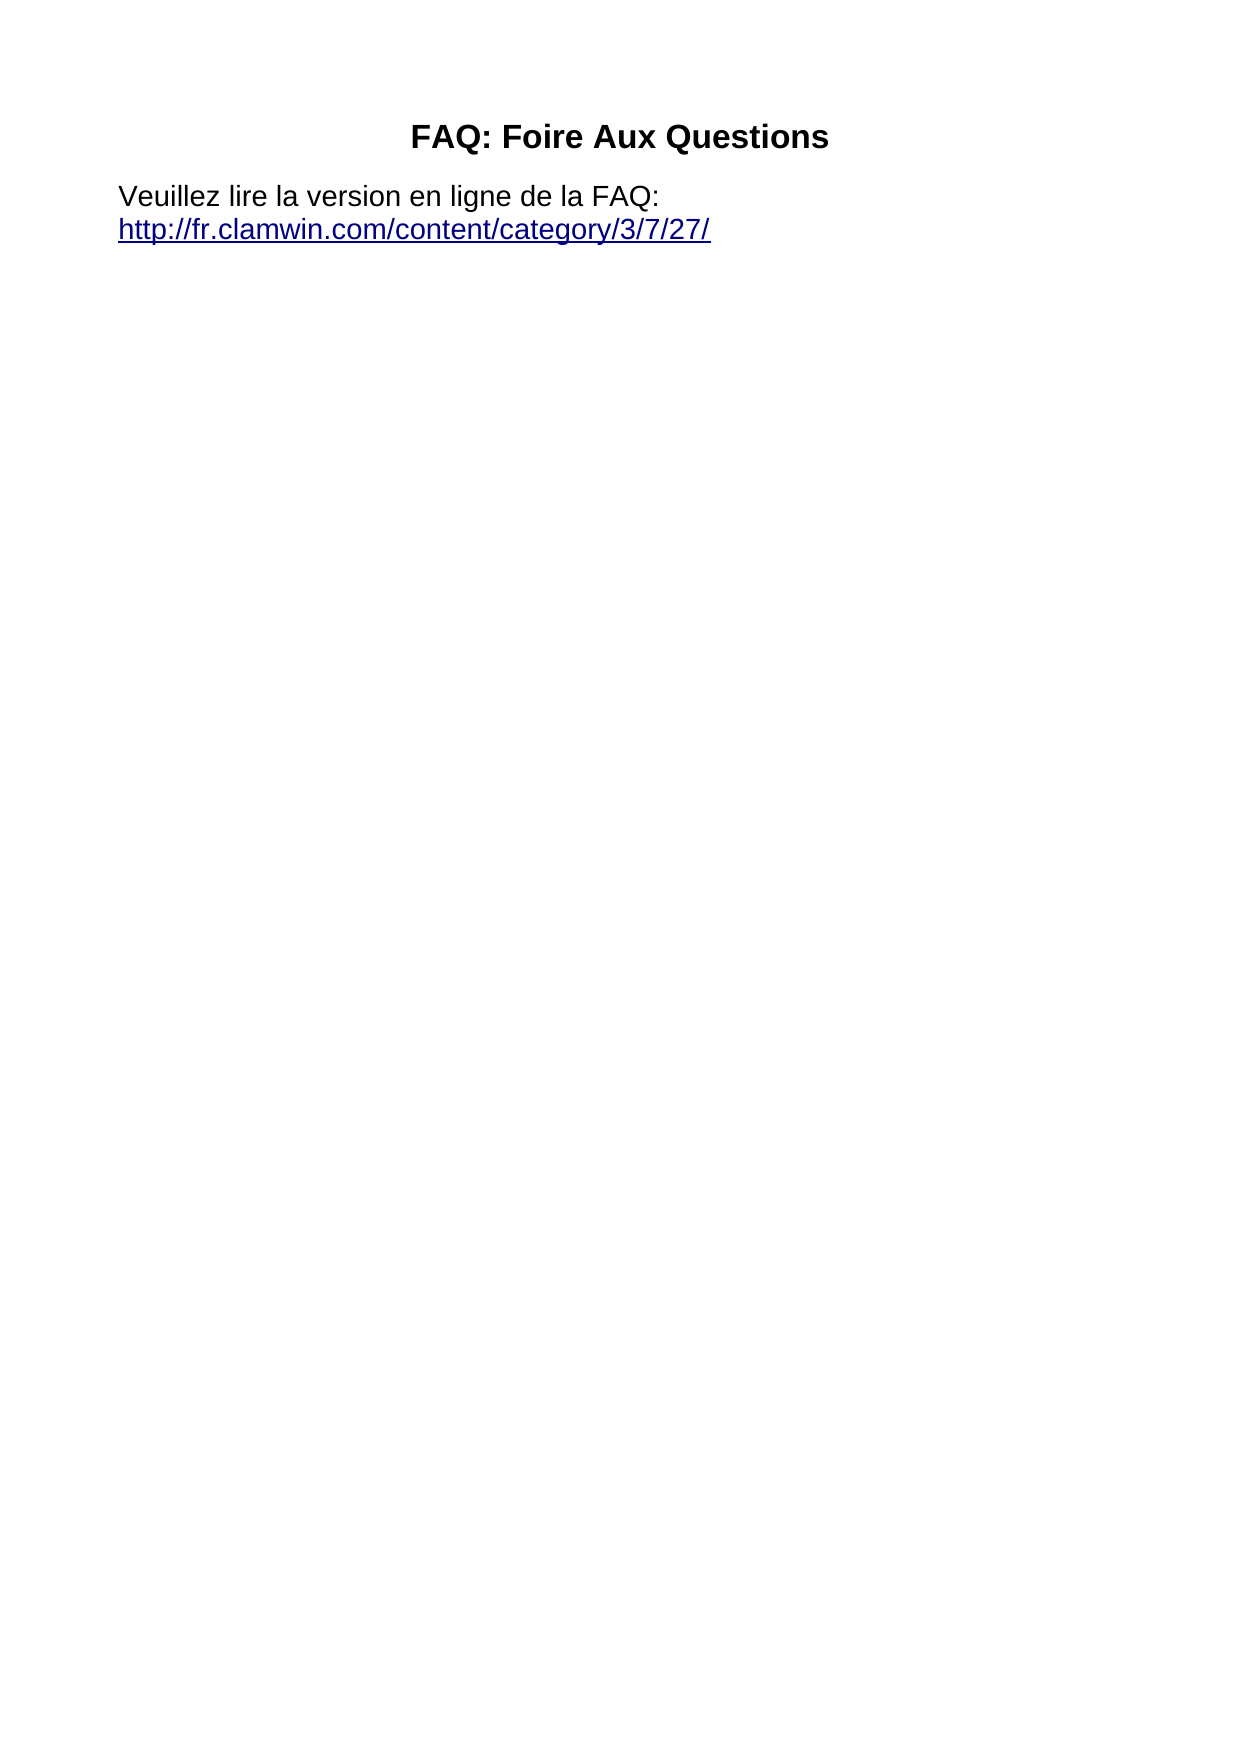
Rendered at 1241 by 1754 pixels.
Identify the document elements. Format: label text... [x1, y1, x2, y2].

text Veuillez lire la version en ligne de la FAQ: http://fr.clamwin.com/content/category/3/7/27/ [118, 180, 1122, 246]
subtitle FAQ: Foire Aux Questions [118, 118, 1122, 155]
